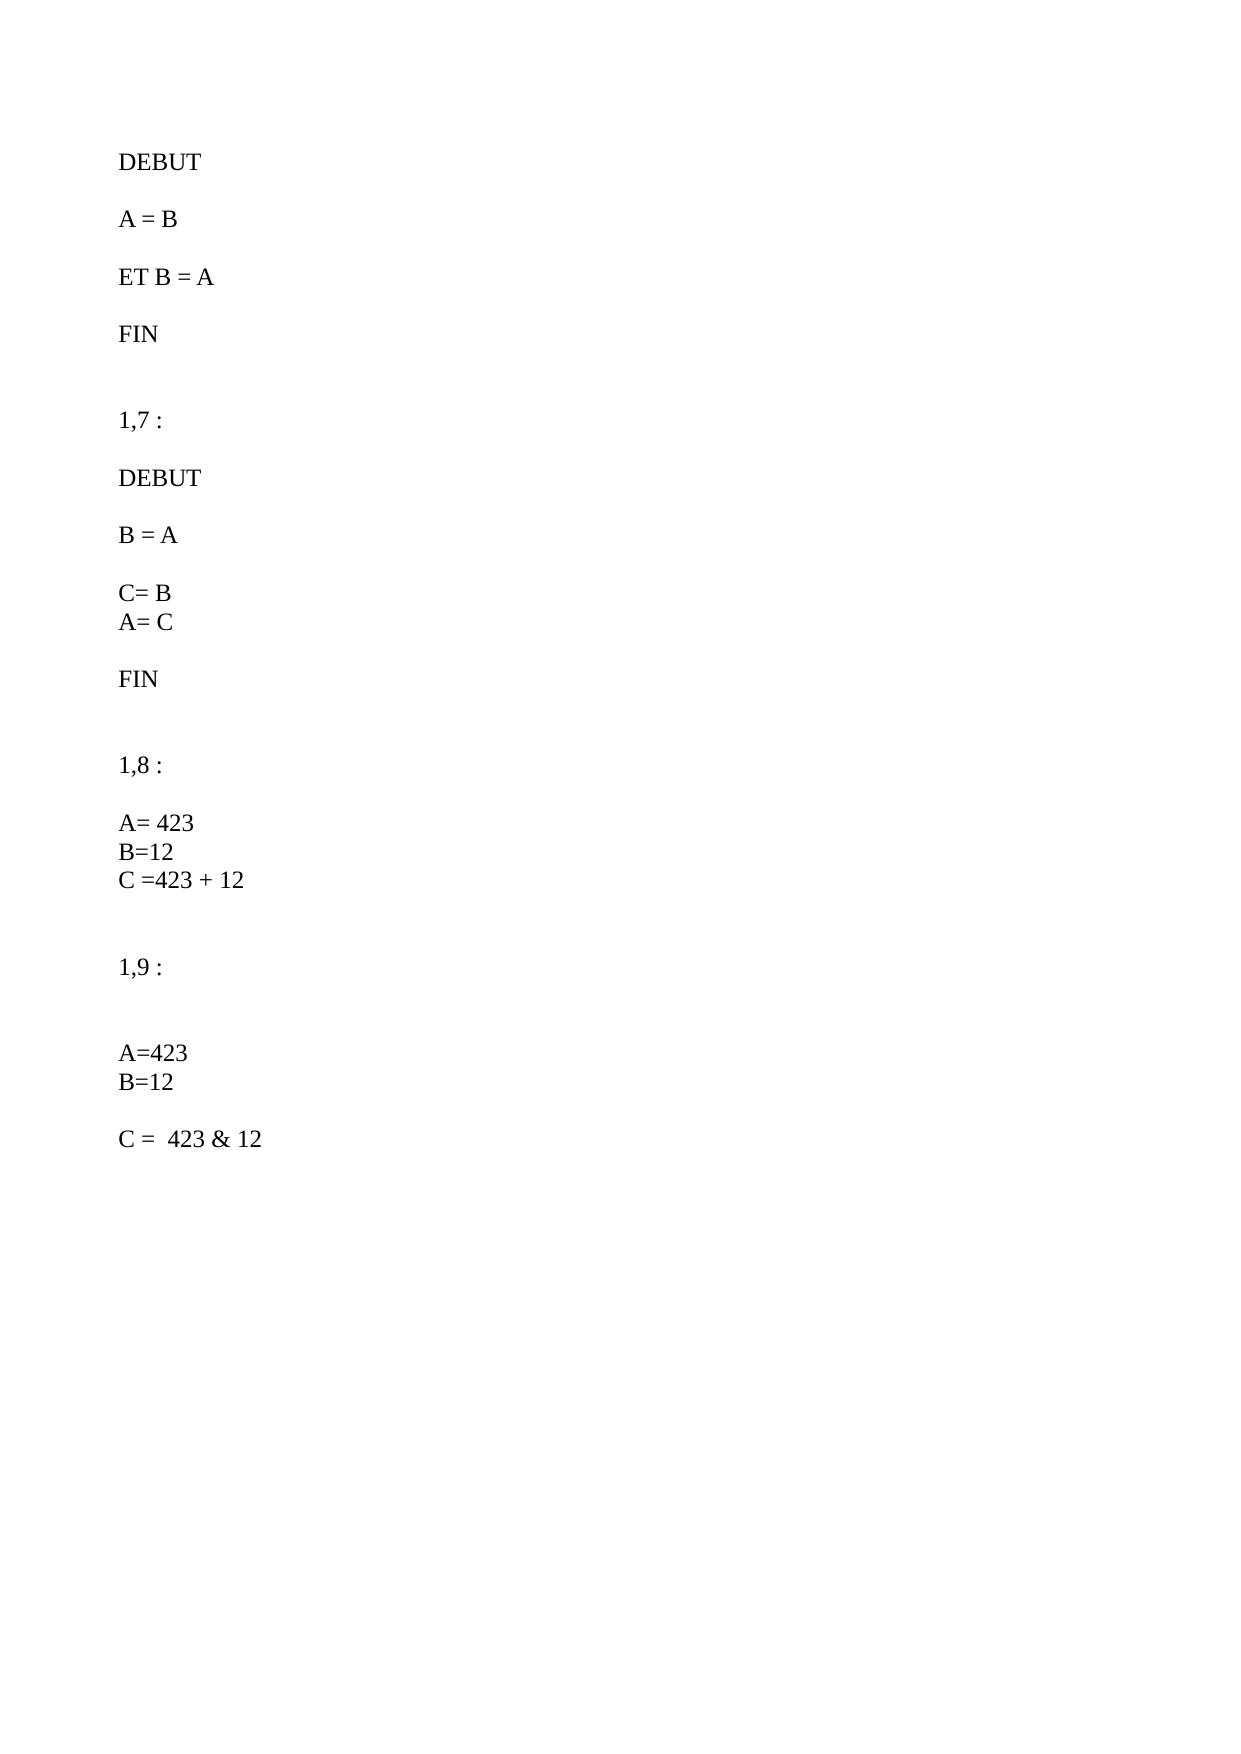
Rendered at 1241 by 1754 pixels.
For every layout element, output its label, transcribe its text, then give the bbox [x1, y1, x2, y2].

text 1,8 : [118, 751, 1122, 779]
text C =423 + 12 [118, 866, 1122, 894]
text FIN [118, 664, 1122, 693]
text A= 423 [118, 808, 1122, 837]
text B = A [118, 521, 1122, 549]
text A = B [118, 204, 1122, 233]
text DEBUT [118, 147, 1122, 176]
text C = 423 & 12 [118, 1124, 1122, 1153]
text ET B = A [118, 262, 1122, 291]
text FIN [118, 319, 1122, 348]
text A=423 [118, 1038, 1122, 1067]
text A= C [118, 607, 1122, 636]
text DEBUT [118, 463, 1122, 492]
text B=12 [118, 1067, 1122, 1096]
text C= B [118, 578, 1122, 607]
text 1,9 : [118, 952, 1122, 981]
text B=12 [118, 837, 1122, 866]
text 1,7 : [118, 406, 1122, 434]
